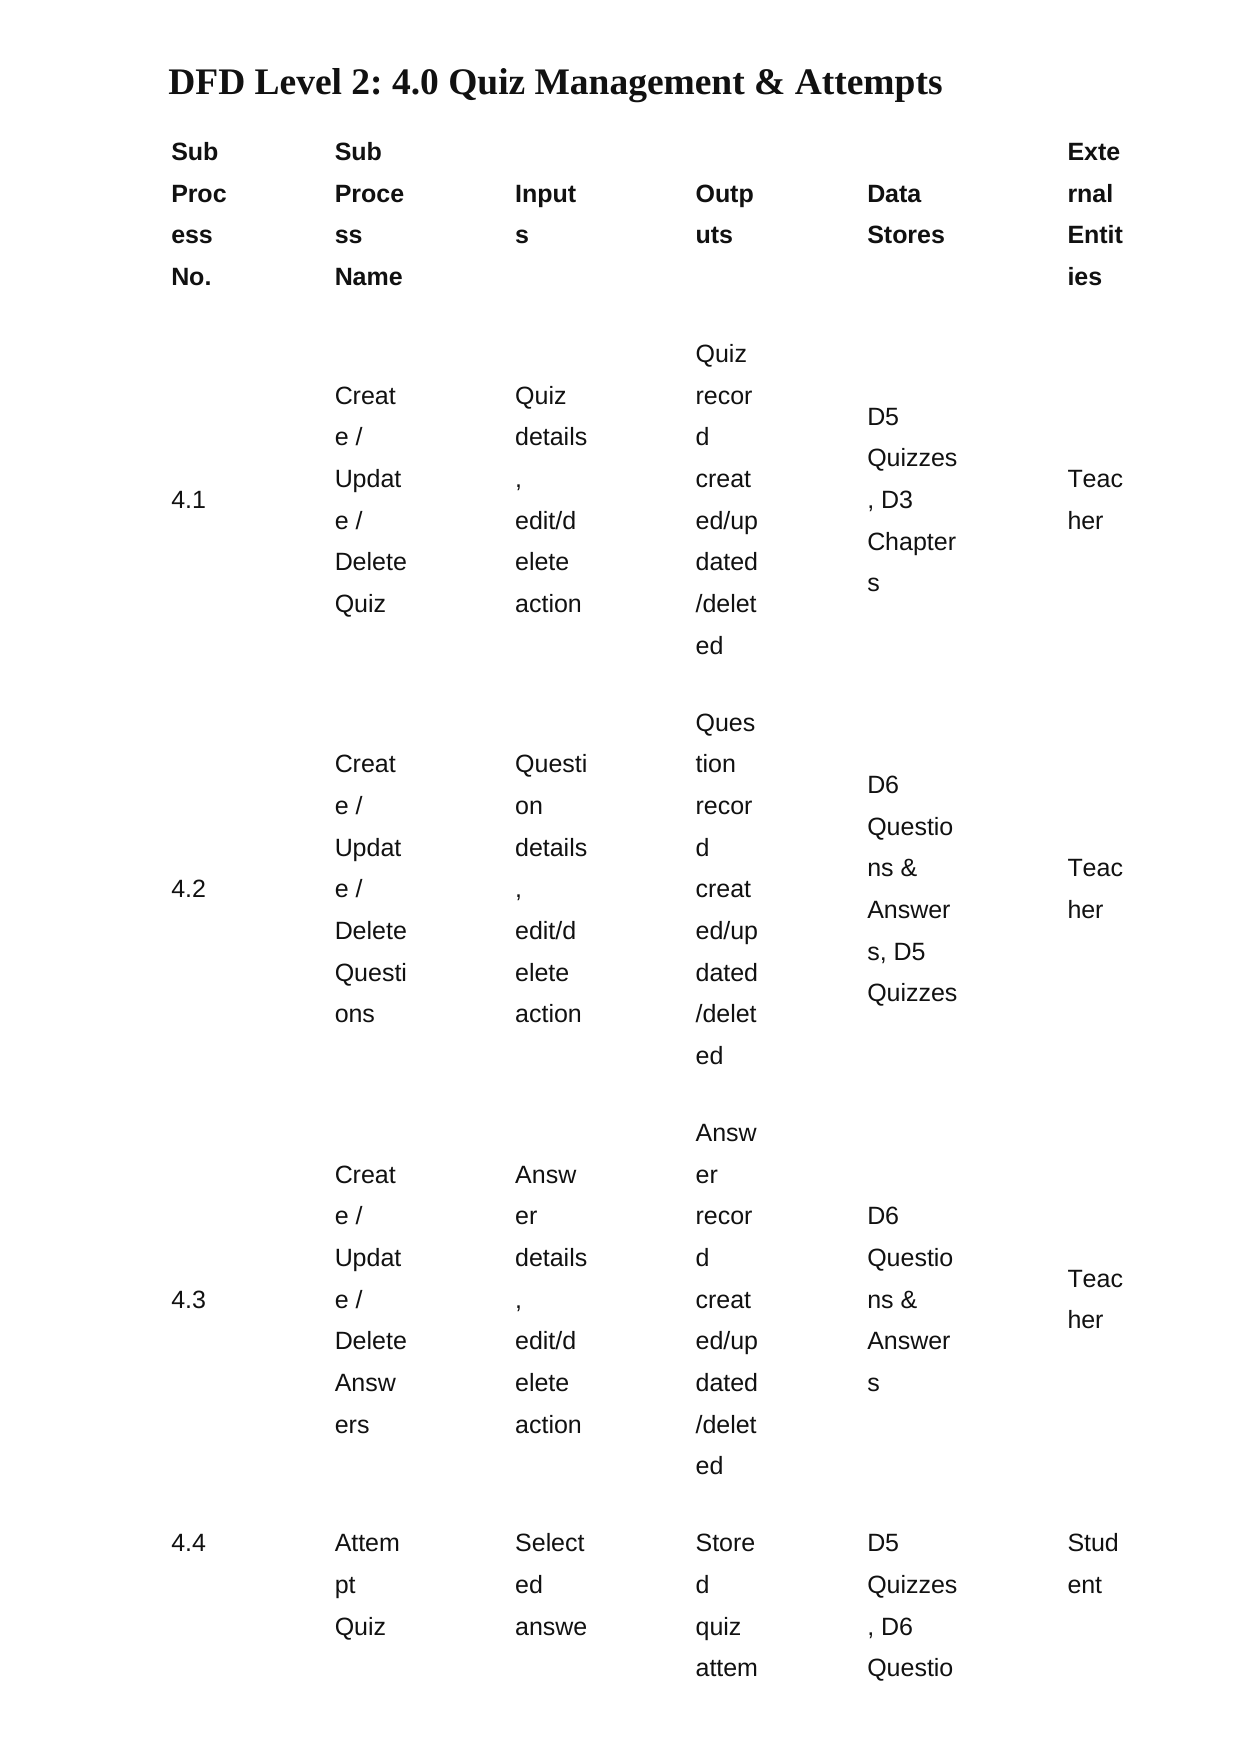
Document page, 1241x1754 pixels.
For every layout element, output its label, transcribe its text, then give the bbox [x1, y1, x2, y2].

table_cell Selected answe [462, 1525, 642, 1686]
table_cell D6 Questions & Answers, D5 Quizzes [814, 705, 1014, 1115]
table_cell 4.3 [118, 1115, 282, 1525]
table_cell D6 Questions & Answers [814, 1115, 1014, 1525]
table_cell Answer record created/updated/deleted [643, 1115, 814, 1525]
table_header Outputs [643, 134, 814, 336]
table_header Data Stores [814, 134, 1014, 336]
table_cell Create / Update / Delete Answers [282, 1115, 462, 1525]
table_cell 4.1 [118, 336, 282, 705]
table_cell 4.2 [118, 705, 282, 1115]
table_cell Stored quiz attem [643, 1525, 814, 1686]
table_cell Question details, edit/delete action [462, 705, 642, 1115]
table_cell Create / Update / Delete Questions [282, 705, 462, 1115]
table_cell Create / Update / Delete Quiz [282, 336, 462, 705]
table_cell Quiz record created/updated/deleted [643, 336, 814, 705]
table_cell D5 Quizzes, D6 Questio [814, 1525, 1014, 1686]
table_cell Question record created/updated/deleted [643, 705, 814, 1115]
table_cell Teacher [1014, 705, 1181, 1115]
subtitle DFD Level 2: 4.0 Quiz Management & Attempts [168, 59, 1131, 102]
table_cell Attempt Quiz [282, 1525, 462, 1686]
table_cell D5 Quizzes, D3 Chapters [814, 336, 1014, 705]
table_header External Entities [1014, 134, 1181, 336]
table_cell Answer details, edit/delete action [462, 1115, 642, 1525]
table_cell Teacher [1014, 1115, 1181, 1525]
table_cell 4.4 [118, 1525, 282, 1686]
table_header Sub Process Name [282, 134, 462, 336]
table_header Sub Process No. [118, 134, 282, 336]
table_header Inputs [462, 134, 642, 336]
table_cell Quiz details, edit/delete action [462, 336, 642, 705]
table_cell Student [1014, 1525, 1181, 1686]
table_cell Teacher [1014, 336, 1181, 705]
